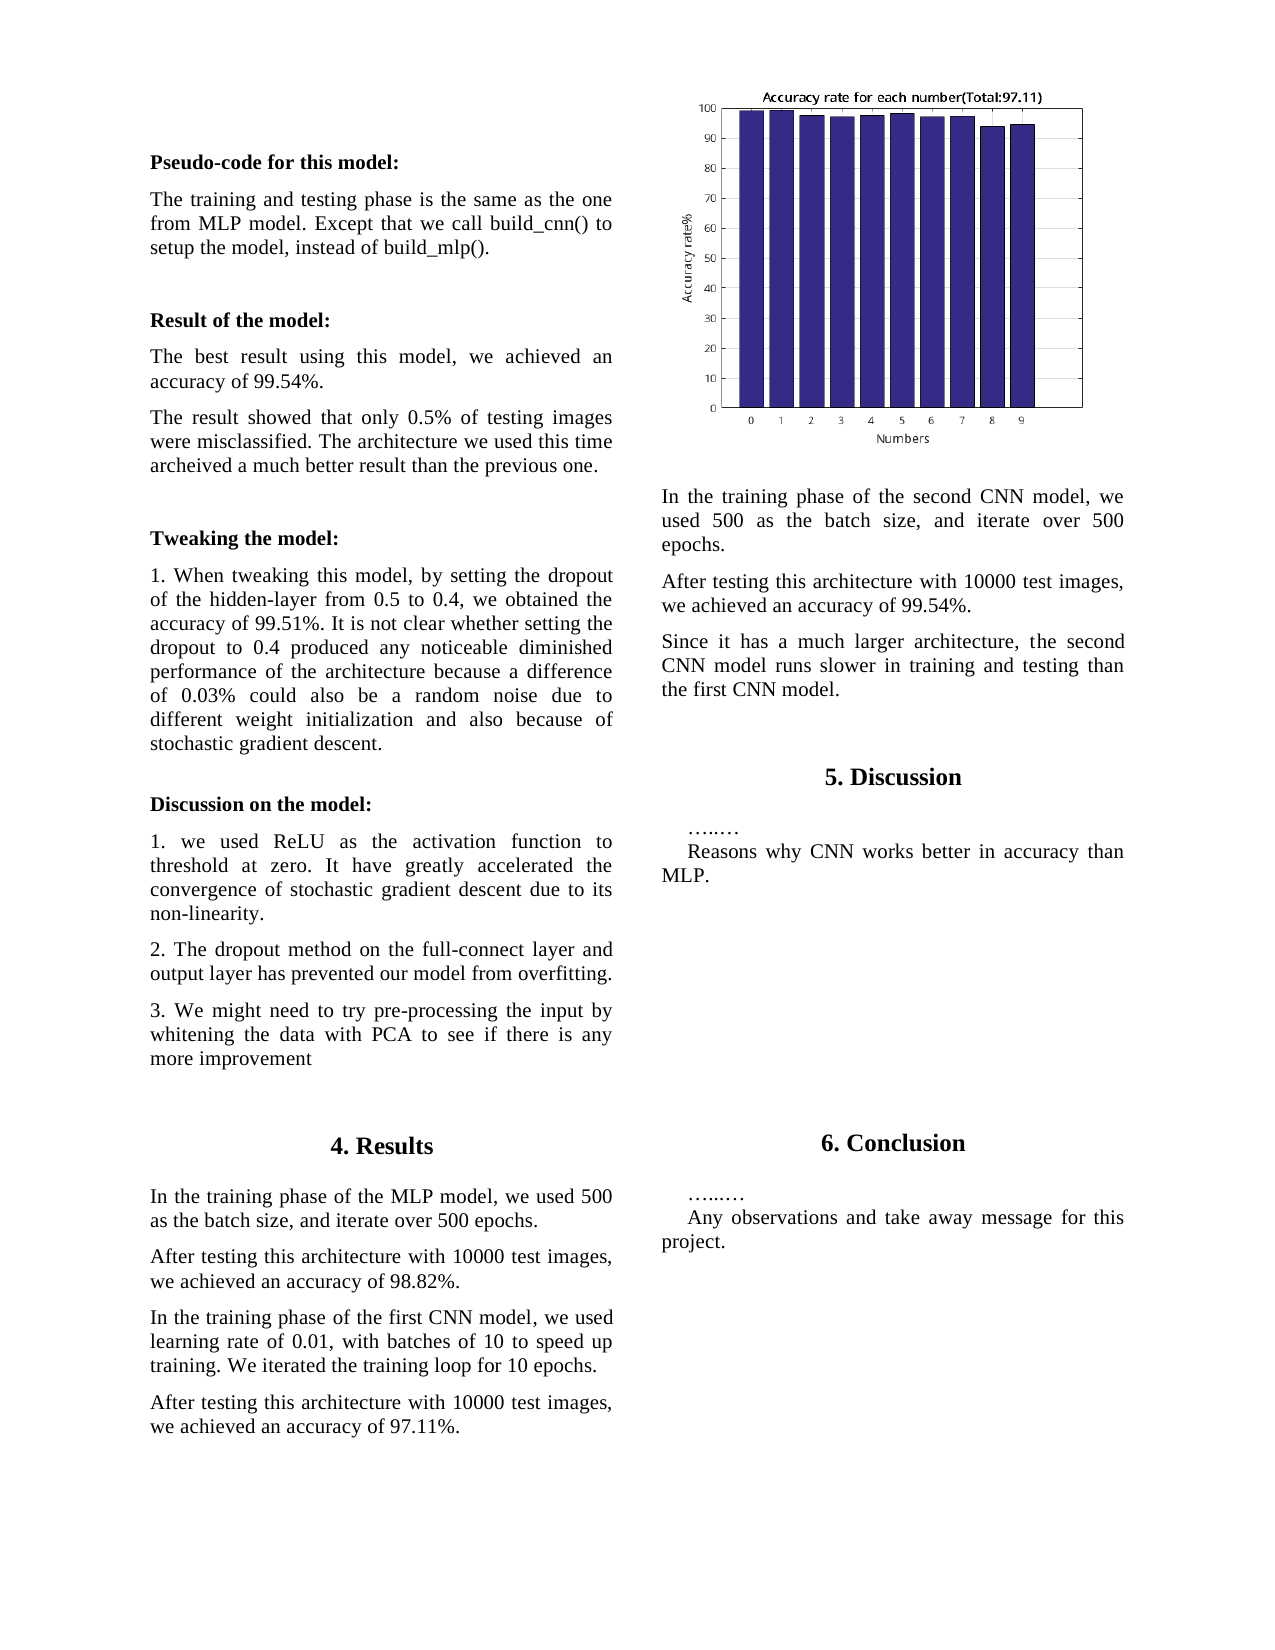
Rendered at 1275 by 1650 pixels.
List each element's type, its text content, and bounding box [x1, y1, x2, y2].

text 3. We might need to try pre-processing the input by whitening the data with PCA to see if there is any more improvement [150, 998, 613, 1070]
text In the training phase of the MLP model, we used 500 as the batch size, and iterate over 500 epochs. [150, 1184, 613, 1232]
text Pseudo-code for this model: [150, 150, 613, 174]
text 2. The dropout method on the full-connect layer and output layer has prevented our model from overfitting. [150, 937, 613, 985]
text In the training phase of the first CNN model, we used learning rate of 0.01, with batches of 10 to speed up training. We iterated the training loop for 10 epochs. [150, 1305, 613, 1377]
text 1. When tweaking this model, by setting the dropout of the hidden-layer from 0.5 to 0.4, we obtained the accuracy of 99.51%. It is not clear whether setting the dropout to 0.4 produced any noticeable diminished performance of the architecture because a difference of 0.03% could also be a random noise due to different weight initialization and also because of stochastic gradient descent. [150, 563, 613, 755]
picture [661, 80, 1125, 448]
text After testing this architecture with 10000 test images, we achieved an accuracy of 98.82%. [150, 1244, 613, 1292]
text …..… [661, 815, 1125, 839]
text 1. we used ReLU as the activation function to threshold at zero. It have greatly accelerated the convergence of stochastic gradient descent due to its non-linearity. [150, 828, 613, 925]
text The result showed that only 0.5% of testing images were misclassified. The architecture we used this time archeived a much better result than the previous one. [150, 405, 613, 477]
text Tweaking the model: [150, 526, 613, 550]
text In the training phase of the second CNN model, we used 500 as the batch size, and iterate over 500 epochs. [661, 484, 1125, 556]
subtitle 4. Results [150, 1131, 613, 1160]
text Result of the model: [150, 308, 613, 332]
text Any observations and take away message for this project. [661, 1205, 1125, 1253]
text Reasons why CNN works better in accuracy than MLP. [661, 839, 1125, 887]
text The best result using this model, we achieved an accuracy of 99.54%. [150, 344, 613, 392]
text Since it has a much larger architecture, the second CNN model runs slower in training and testing than the first CNN model. [661, 629, 1125, 701]
text The training and testing phase is the same as the one from MLP model. Except that we call build_cnn() to setup the model, instead of build_mlp(). [150, 187, 613, 259]
subtitle 5. Discussion [661, 762, 1125, 791]
text After testing this architecture with 10000 test images, we achieved an accuracy of 97.11%. [150, 1390, 613, 1438]
text …...… [661, 1181, 1125, 1205]
text Discussion on the model: [150, 792, 613, 816]
subtitle 6. Conclusion [661, 1128, 1125, 1157]
text After testing this architecture with 10000 test images, we achieved an accuracy of 99.54%. [661, 568, 1125, 617]
